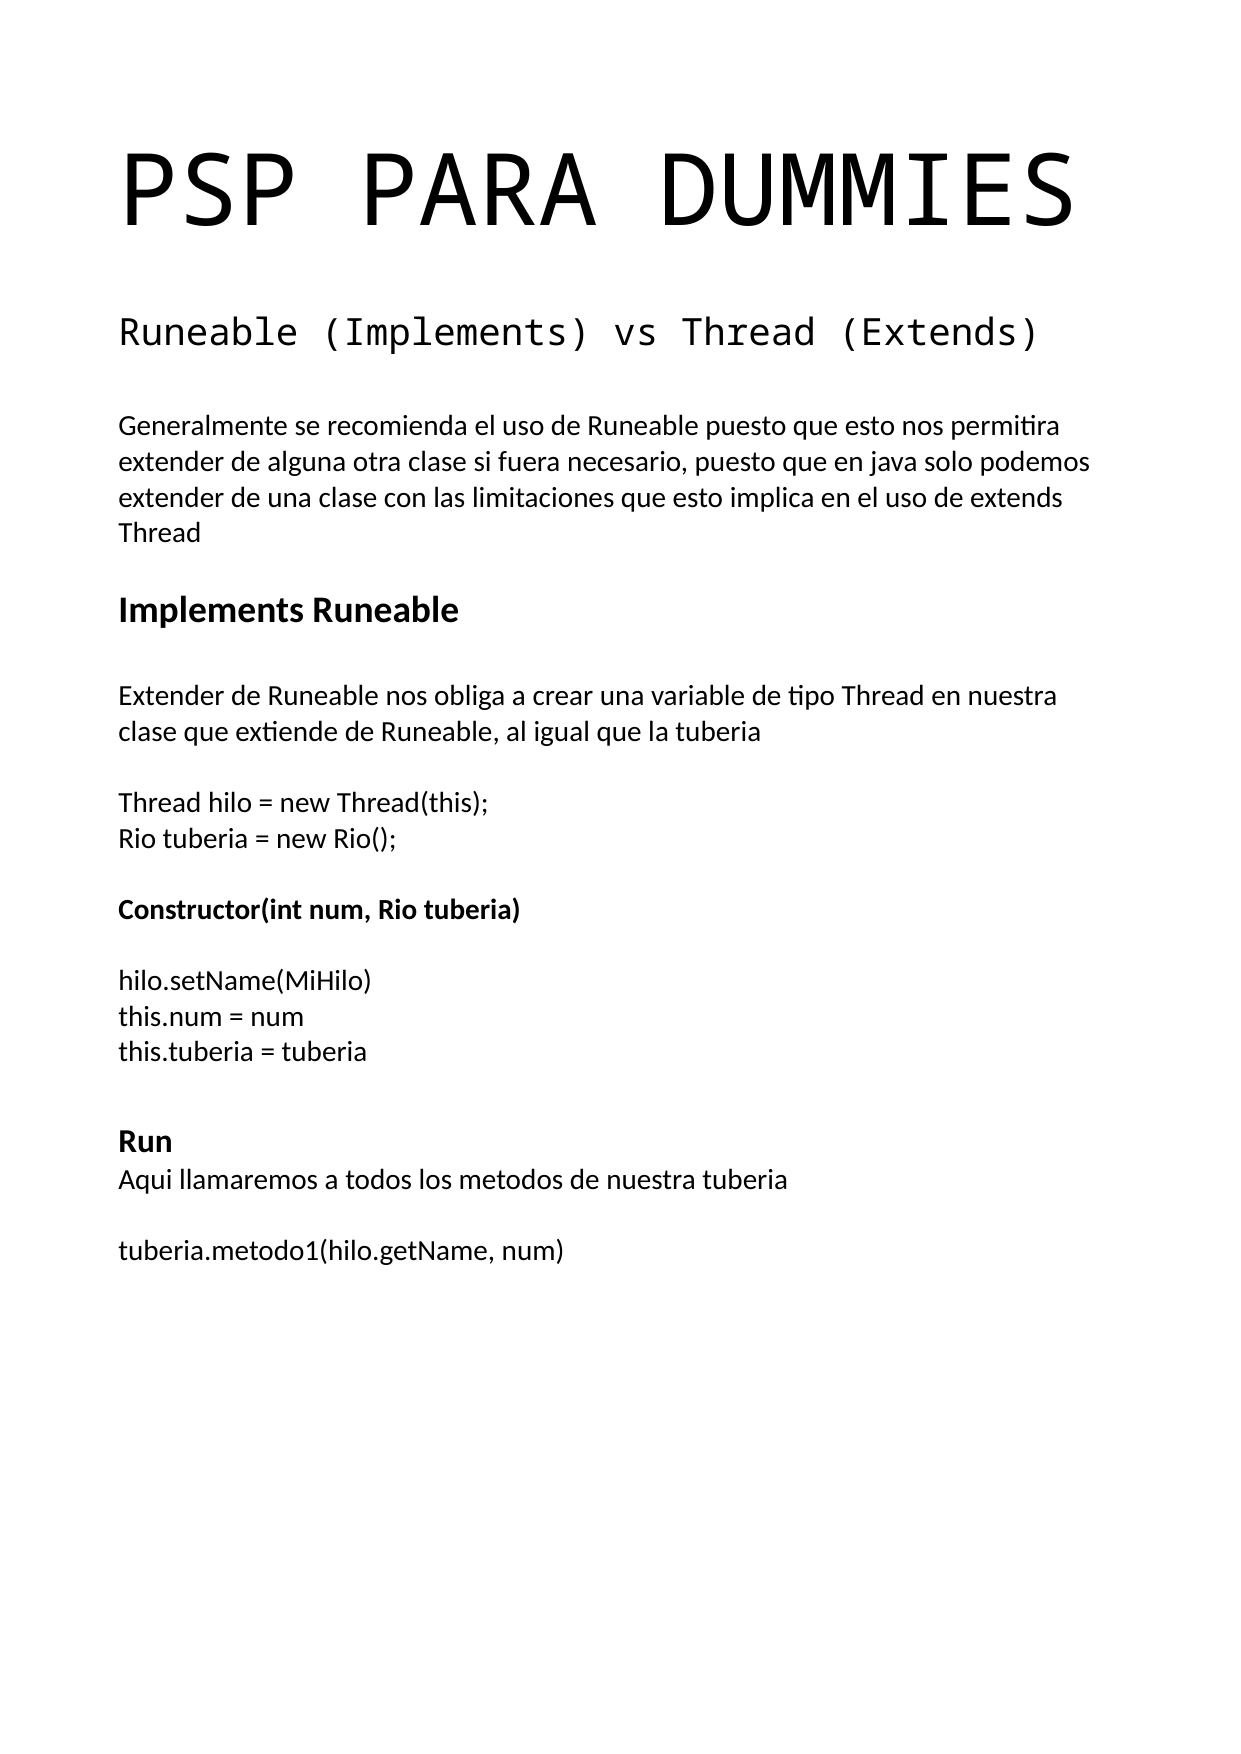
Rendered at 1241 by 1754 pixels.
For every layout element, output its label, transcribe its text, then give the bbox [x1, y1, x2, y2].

text Run [118, 1120, 1122, 1161]
text Extender de Runeable nos obliga a crear una variable de tipo Thread en nuestra clase que extiende de Runeable, al igual que la tuberia [118, 677, 1122, 748]
text hilo.setName(MiHilo) [118, 962, 1122, 998]
text Runeable (Implements) vs Thread (Extends) [118, 305, 1122, 356]
text PSP PARA DUMMIES [118, 118, 1122, 254]
text tuberia.metodo1(hilo.getName, num) [118, 1232, 1122, 1268]
text this.tuberia = tuberia [118, 1033, 1122, 1069]
text Thread hilo = new Thread(this); [118, 784, 1122, 820]
text this.num = num [118, 998, 1122, 1033]
text Implements Runeable [118, 586, 1122, 631]
text Constructor(int num, Rio tuberia) [118, 891, 1122, 927]
text Rio tuberia = new Rio(); [118, 820, 1122, 855]
text Aqui llamaremos a todos los metodos de nuestra tuberia [118, 1161, 1122, 1197]
text Generalmente se recomienda el uso de Runeable puesto que esto nos permitira extender de alguna otra clase si fuera necesario, puesto que en java solo podemos extender de una clase con las limitaciones que esto implica en el uso de extends Thread [118, 407, 1122, 550]
